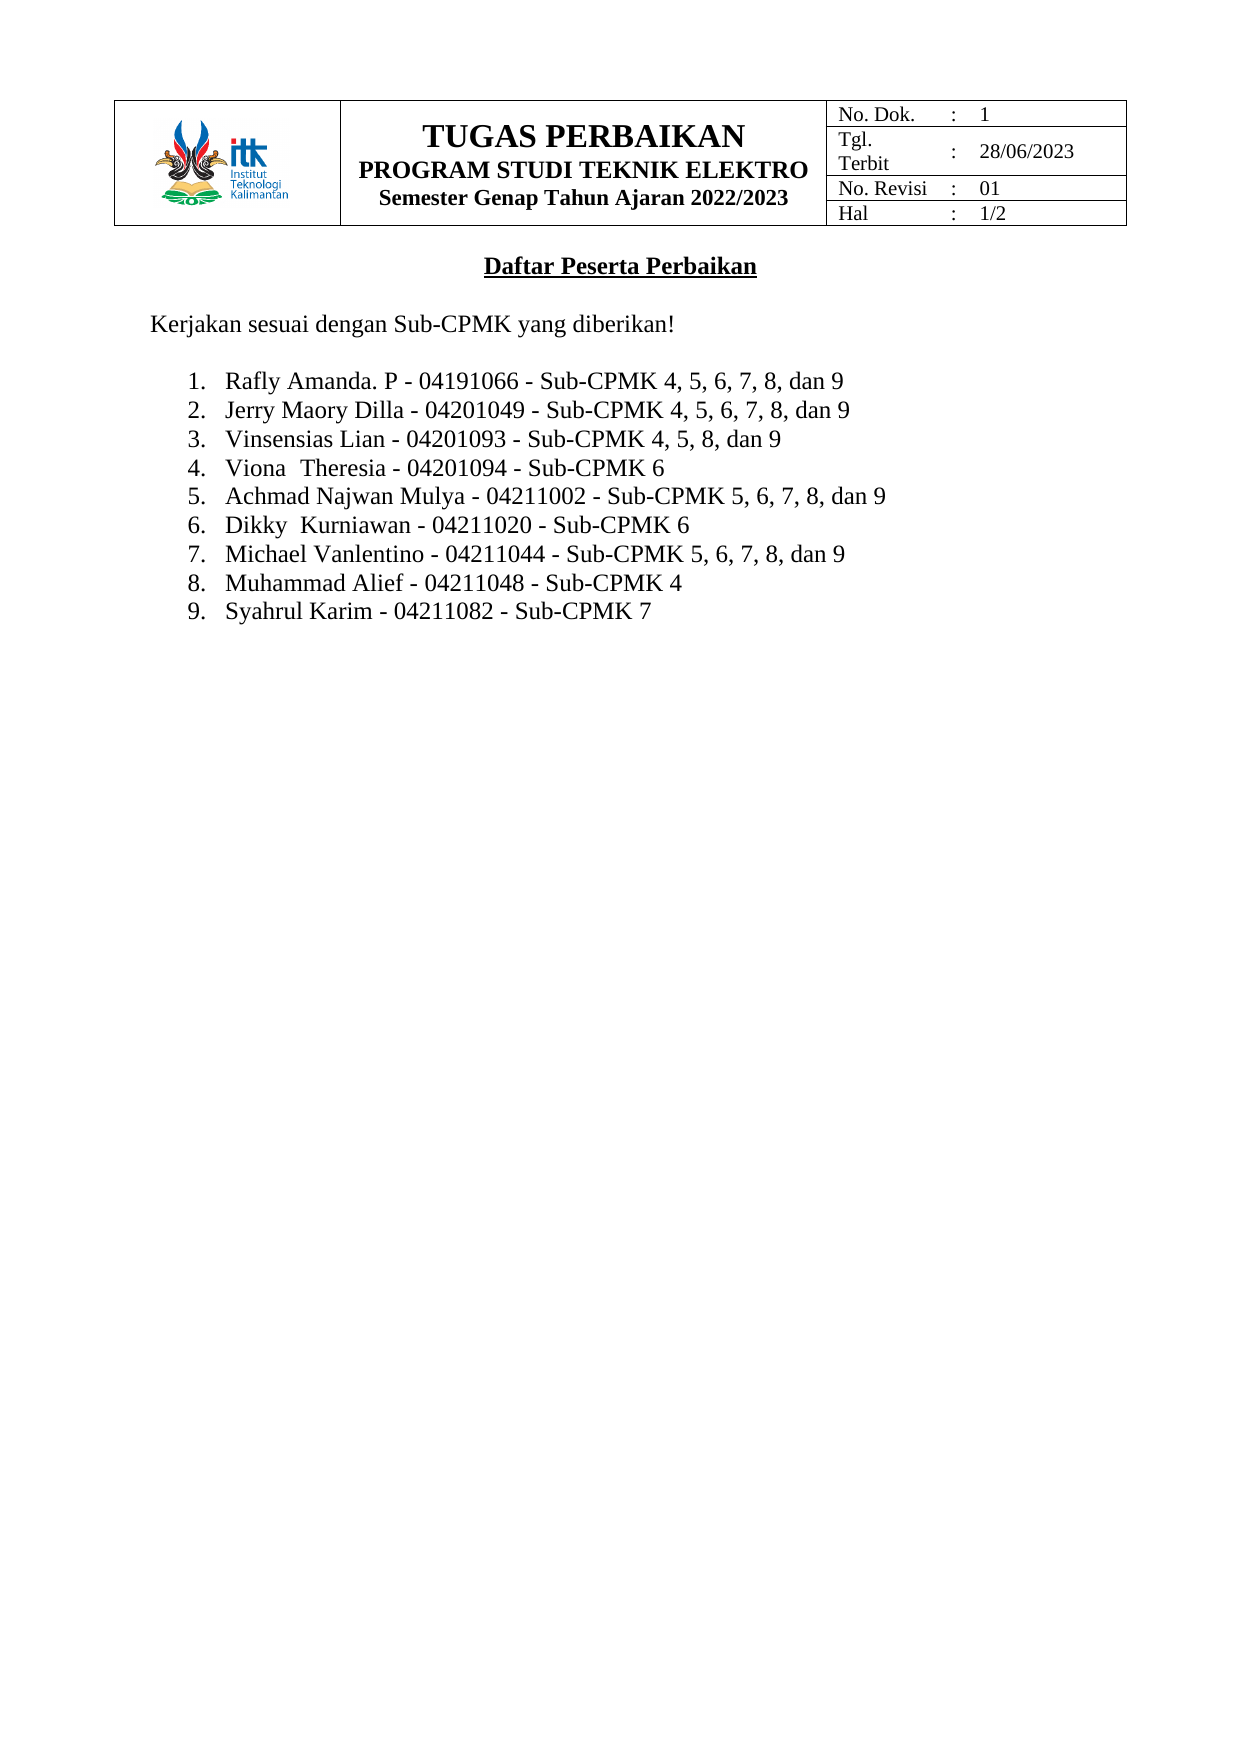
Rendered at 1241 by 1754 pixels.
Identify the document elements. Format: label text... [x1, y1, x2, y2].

text Daftar Peserta Perbaikan [150, 251, 1091, 280]
list Viona Theresia - 04201094 - Sub-CPMK 6 [187, 453, 1091, 481]
list Jerry Maory Dilla - 04201049 - Sub-CPMK 4, 5, 6, 7, 8, dan 9 [187, 395, 1091, 424]
list Rafly Amanda. P - 04191066 - Sub-CPMK 4, 5, 6, 7, 8, dan 9 [187, 366, 1091, 395]
list Syahrul Karim - 04211082 - Sub-CPMK 7 [187, 596, 1091, 625]
picture [152, 118, 290, 208]
list Dikky Kurniawan - 04211020 - Sub-CPMK 6 [187, 510, 1091, 539]
list Muhammad Alief - 04211048 - Sub-CPMK 4 [187, 568, 1091, 596]
list Vinsensias Lian - 04201093 - Sub-CPMK 4, 5, 8, dan 9 [187, 424, 1091, 453]
list Achmad Najwan Mulya - 04211002 - Sub-CPMK 5, 6, 7, 8, dan 9 [187, 481, 1091, 510]
text Kerjakan sesuai dengan Sub-CPMK yang diberikan! [150, 309, 1091, 338]
list Michael Vanlentino - 04211044 - Sub-CPMK 5, 6, 7, 8, dan 9 [187, 539, 1091, 568]
